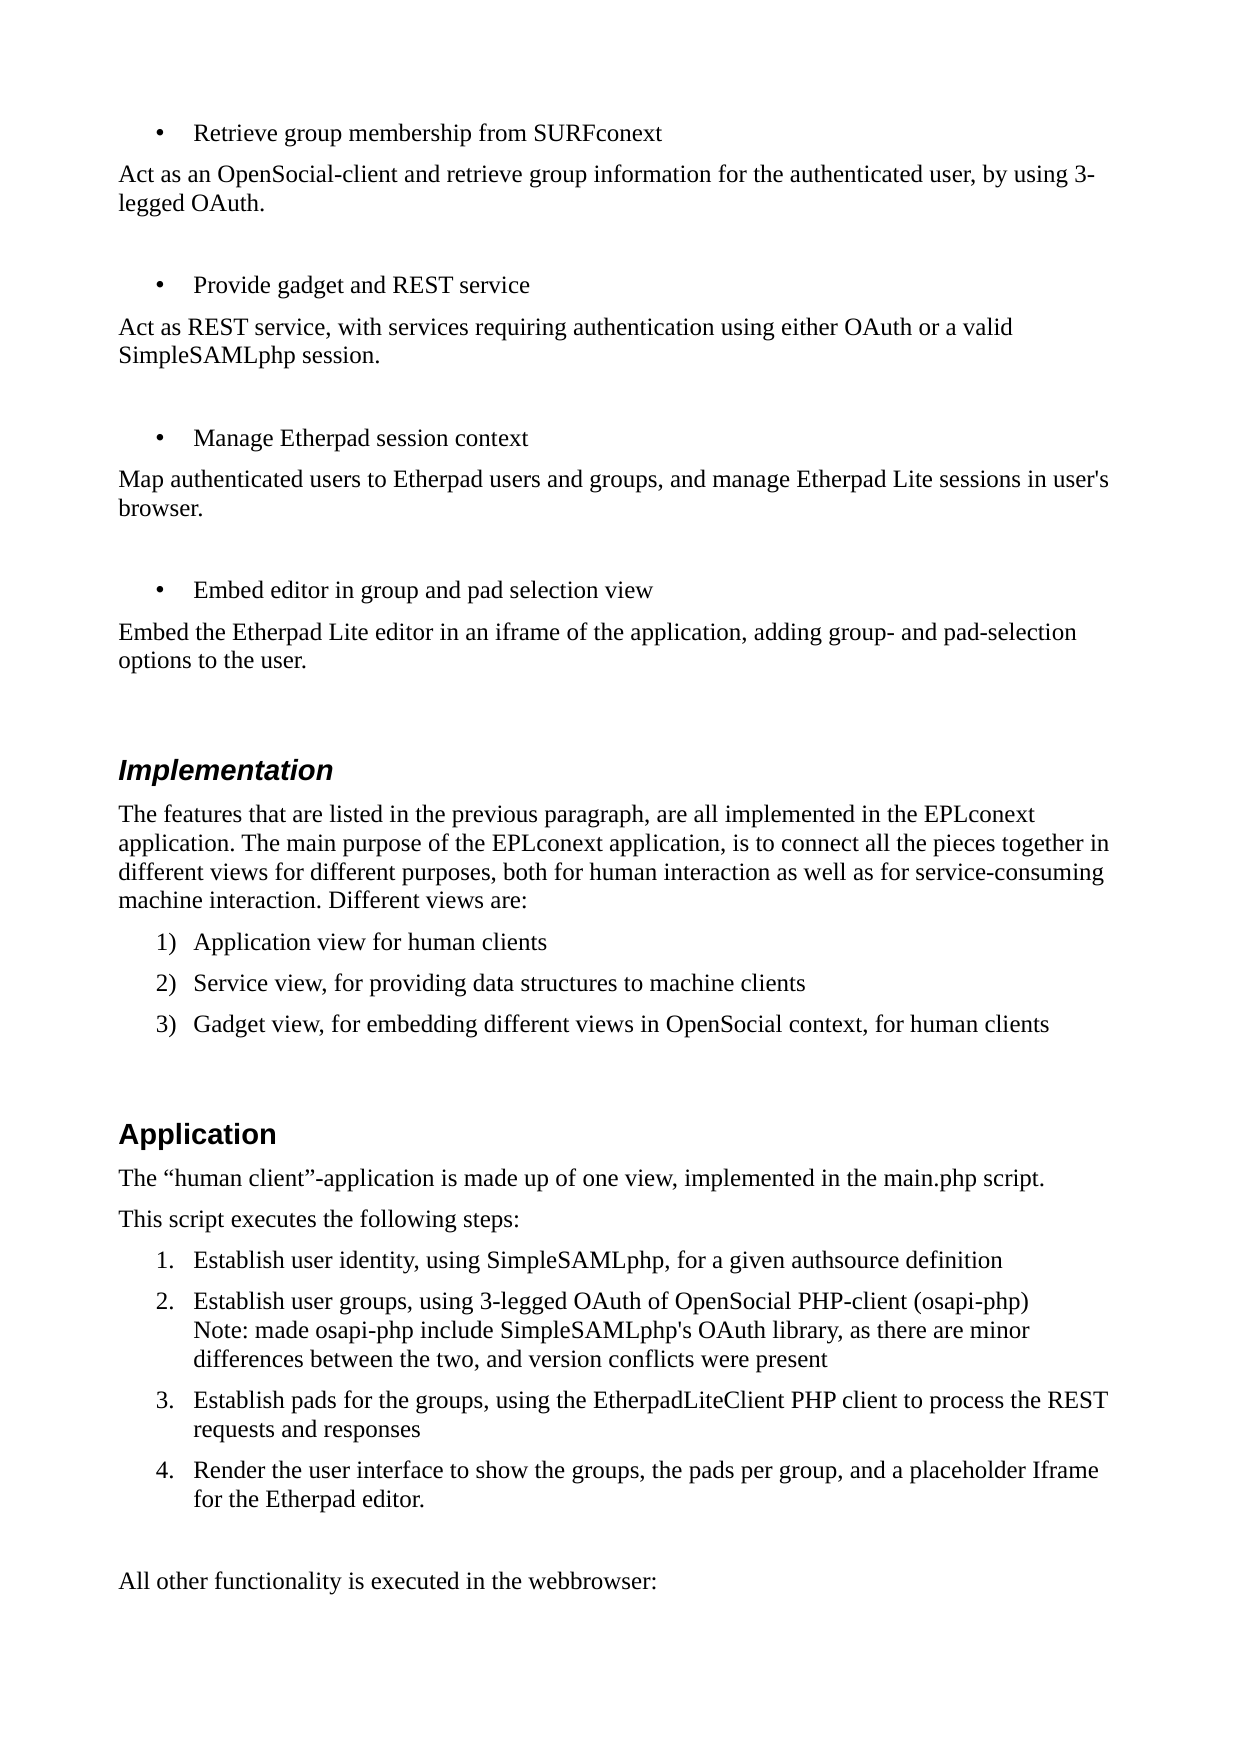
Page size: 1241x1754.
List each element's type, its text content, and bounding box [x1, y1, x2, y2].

list Embed editor in group and pad selection view [156, 576, 1122, 604]
list Render the user interface to show the groups, the pads per group, and a placeholder Iframe for the Etherpad editor. [156, 1455, 1122, 1513]
text Act as an OpenSocial-client and retrieve group information for the authenticated user, by using 3-legged OAuth. [118, 159, 1122, 217]
list Gadget view, for embedding different views in OpenSocial context, for human clients [156, 1009, 1122, 1038]
text This script executes the following steps: [118, 1204, 1122, 1233]
text Map authenticated users to Etherpad users and groups, and manage Etherpad Lite sessions in user's browser. [118, 464, 1122, 522]
text The features that are listed in the previous paragraph, are all implemented in the EPLconext application. The main purpose of the EPLconext application, is to connect all the pieces together in different views for different purposes, both for human interaction as well as for service-consuming machine interaction. Different views are: [118, 799, 1122, 914]
list Service view, for providing data structures to machine clients [156, 968, 1122, 997]
list Retrieve group membership from SURFconext [156, 118, 1122, 147]
text The “human client”-application is made up of one view, implemented in the main.php script. [118, 1163, 1122, 1191]
text All other functionality is executed in the webbrowser: [118, 1566, 1122, 1595]
list Manage Etherpad session context [156, 423, 1122, 452]
list Establish user groups, using 3-legged OAuth of OpenSocial PHP-client (osapi-php) Note: made osapi-php include SimpleSAMLphp's OAuth library, as there are minor differences between the two, and version conflicts were present [156, 1286, 1122, 1373]
list Application view for human clients [156, 927, 1122, 955]
text Act as REST service, with services requiring authentication using either OAuth or a valid SimpleSAMLphp session. [118, 312, 1122, 369]
list Establish user identity, using SimpleSAMLphp, for a given authsource definition [156, 1245, 1122, 1274]
subtitle Implementation [118, 753, 1122, 787]
subtitle Application [118, 1117, 1122, 1150]
list Provide gadget and REST service [156, 271, 1122, 299]
list Establish pads for the groups, using the EtherpadLiteClient PHP client to process the REST requests and responses [156, 1385, 1122, 1443]
text Embed the Etherpad Lite editor in an iframe of the application, adding group- and pad-selection options to the user. [118, 617, 1122, 674]
